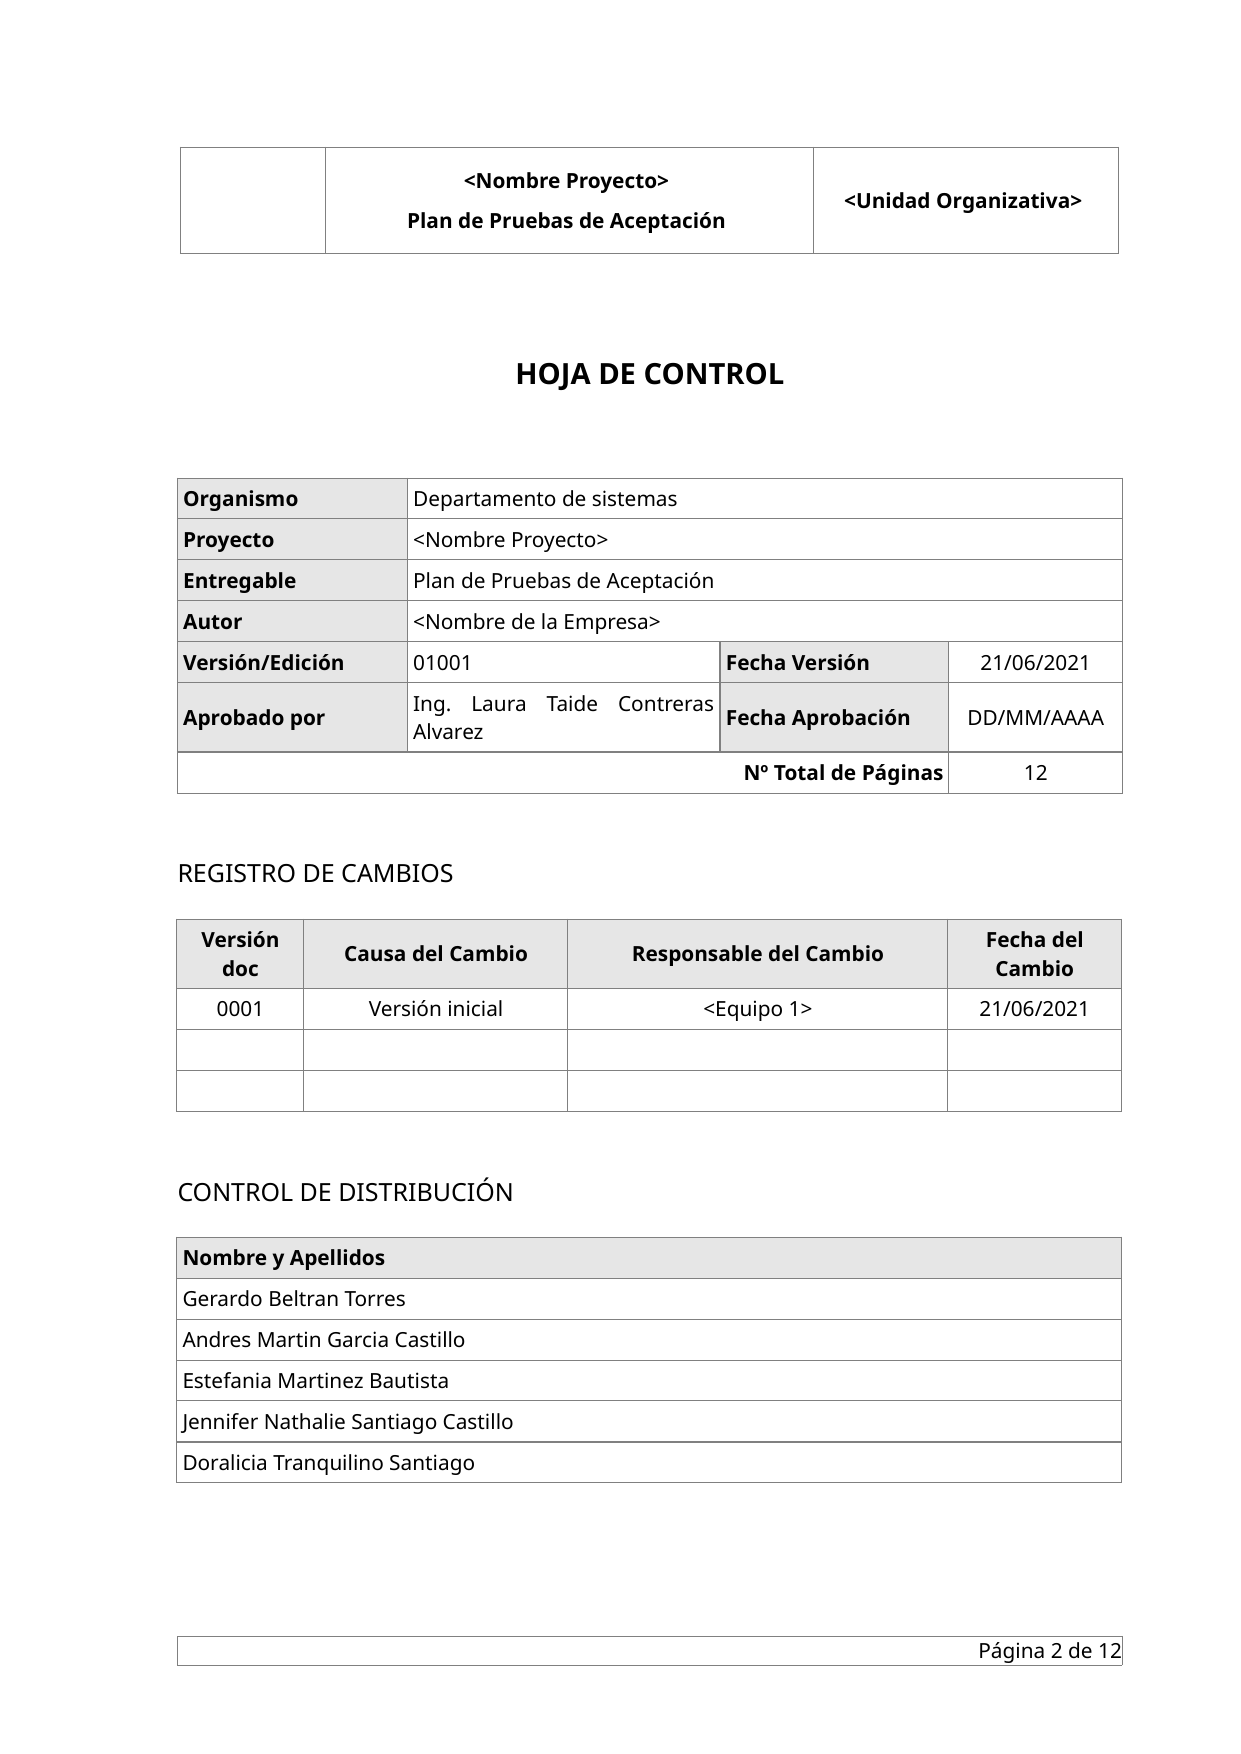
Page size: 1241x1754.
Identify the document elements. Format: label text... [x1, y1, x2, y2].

table_header Causa del Cambio [304, 920, 567, 988]
table_cell Autor [178, 601, 407, 641]
table_cell [948, 1030, 1121, 1070]
table_header Responsable del Cambio [568, 920, 947, 988]
table_cell Entregable [178, 560, 407, 600]
table_cell 21/06/2021 [949, 642, 1122, 682]
text CONTROL DE DISTRIBUCIÓN [177, 1174, 1122, 1208]
table_cell Jennifer Nathalie Santiago Castillo [177, 1401, 1121, 1441]
table_cell [177, 1071, 303, 1111]
text REGISTRO DE CAMBIOS [177, 856, 1122, 890]
table_cell Versión inicial [304, 989, 567, 1029]
table_cell Ing. Laura Taide Contreras Alvarez [408, 683, 719, 751]
table_cell Aprobado por [178, 683, 407, 751]
table_header Nombre y Apellidos [177, 1238, 1121, 1278]
table_cell Andres Martin Garcia Castillo [177, 1320, 1121, 1359]
table_cell <Expert List> [408, 519, 1122, 559]
table_cell Doralicia Tranquilino Santiago [177, 1443, 1121, 1482]
table_cell Versión/Edición [178, 642, 407, 682]
table_cell [568, 1071, 947, 1111]
table_header Organismo [178, 479, 407, 518]
table_header Departamento de sistemas [408, 479, 1122, 518]
table_header Versión doc [177, 920, 303, 988]
table_cell 0001 [408, 642, 719, 682]
table_cell Nº Total de Páginas [178, 753, 948, 792]
table_cell <Equipo 1> [568, 989, 947, 1029]
table_cell DD/MM/AAAA [949, 683, 1122, 751]
table_cell 0001 [177, 989, 303, 1029]
table_cell 21/06/2021 [948, 989, 1121, 1029]
table_cell Estefania Martinez Bautista [177, 1361, 1121, 1400]
table_cell Fecha Versión [721, 642, 948, 682]
table_cell Fecha Aprobación [721, 683, 948, 751]
table_cell [568, 1030, 947, 1070]
table_cell Gerardo Beltran Torres [177, 1279, 1121, 1318]
table_cell 8 [949, 753, 1122, 792]
table_cell Proyecto [178, 519, 407, 559]
table_cell [177, 1030, 303, 1070]
table_cell <Nombre de la Empresa> [408, 601, 1122, 641]
table_cell [304, 1030, 567, 1070]
table_cell [948, 1071, 1121, 1111]
text HOJA DE CONTROL [177, 353, 1122, 393]
table_cell [304, 1071, 567, 1111]
table_cell Plan de Pruebas de Aceptación [408, 560, 1122, 600]
table_header Fecha del Cambio [948, 920, 1121, 988]
